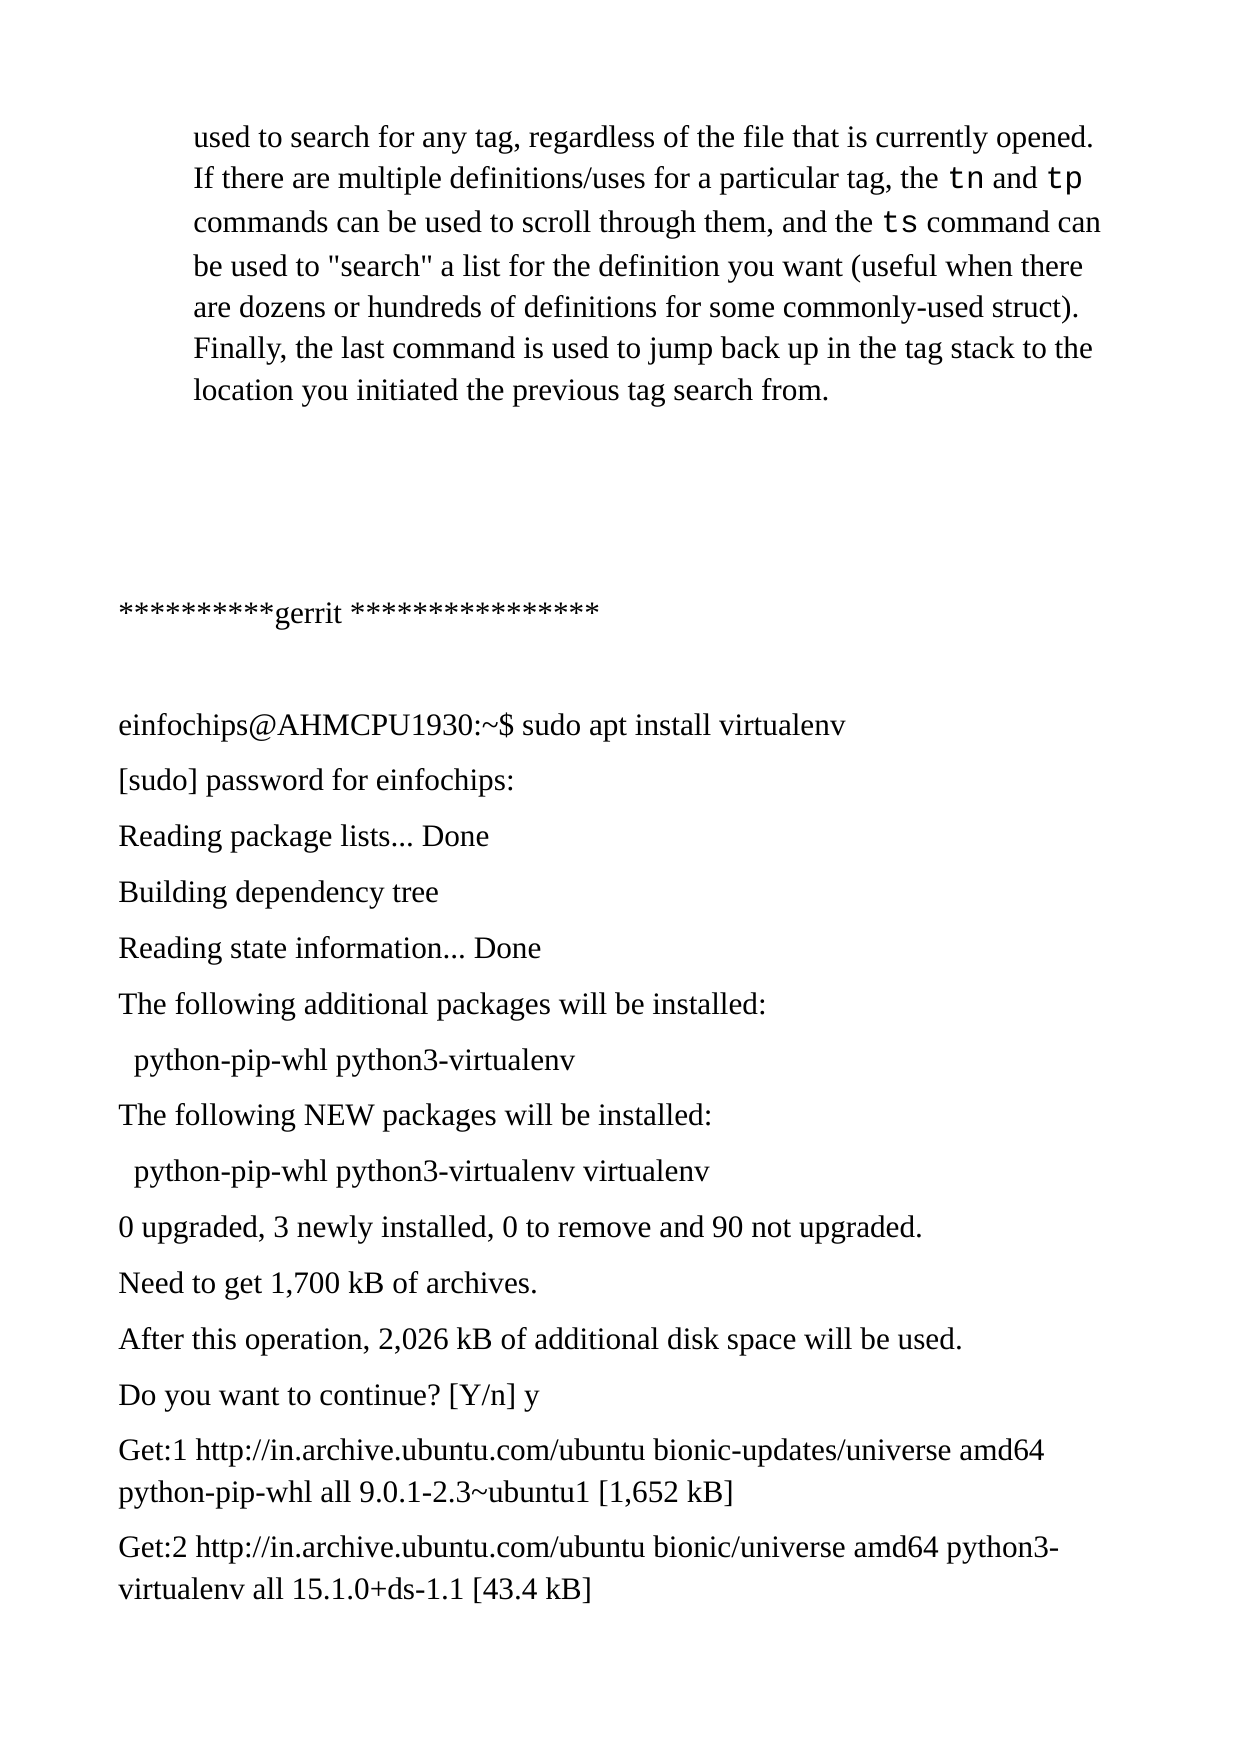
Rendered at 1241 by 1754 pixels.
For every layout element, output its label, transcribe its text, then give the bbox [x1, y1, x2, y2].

text Building dependency tree [118, 873, 1122, 909]
text Reading state information... Done [118, 929, 1122, 965]
text The following NEW packages will be installed: [118, 1097, 1122, 1133]
text Get:1 http://in.archive.ubuntu.com/ubuntu bionic-updates/universe amd64 python-pip-whl all 9.0.1-2.3~ubuntu1 [1,652 kB] [118, 1432, 1122, 1509]
list used to search for any tag, regardless of the file that is currently opened. If there are multiple definitions/uses for a particular tag, the tn and tp commands can be used to scroll through them, and the ts command can be used to "search" a list for the definition you want (useful when there are dozens or hundreds of definitions for some commonly-used struct). Finally, the last command is used to jump back up in the tag stack to the location you initiated the previous tag search from. [156, 118, 1122, 407]
text [sudo] password for einfochips: [118, 762, 1122, 798]
text After this operation, 2,026 kB of additional disk space will be used. [118, 1320, 1122, 1356]
text 0 upgraded, 3 newly installed, 0 to remove and 90 not upgraded. [118, 1208, 1122, 1244]
text The following additional packages will be installed: [118, 985, 1122, 1021]
text Get:2 http://in.archive.ubuntu.com/ubuntu bionic/universe amd64 python3-virtualenv all 15.1.0+ds-1.1 [43.4 kB] [118, 1529, 1122, 1606]
text python-pip-whl python3-virtualenv virtualenv [118, 1152, 1122, 1188]
text Reading package lists... Done [118, 817, 1122, 853]
text einfochips@AHMCPU1930:~$ sudo apt install virtualenv [118, 706, 1122, 742]
text python-pip-whl python3-virtualenv [118, 1041, 1122, 1077]
text Need to get 1,700 kB of archives. [118, 1264, 1122, 1300]
text Do you want to continue? [Y/n] y [118, 1376, 1122, 1412]
text **********gerrit **************** [118, 594, 1122, 630]
